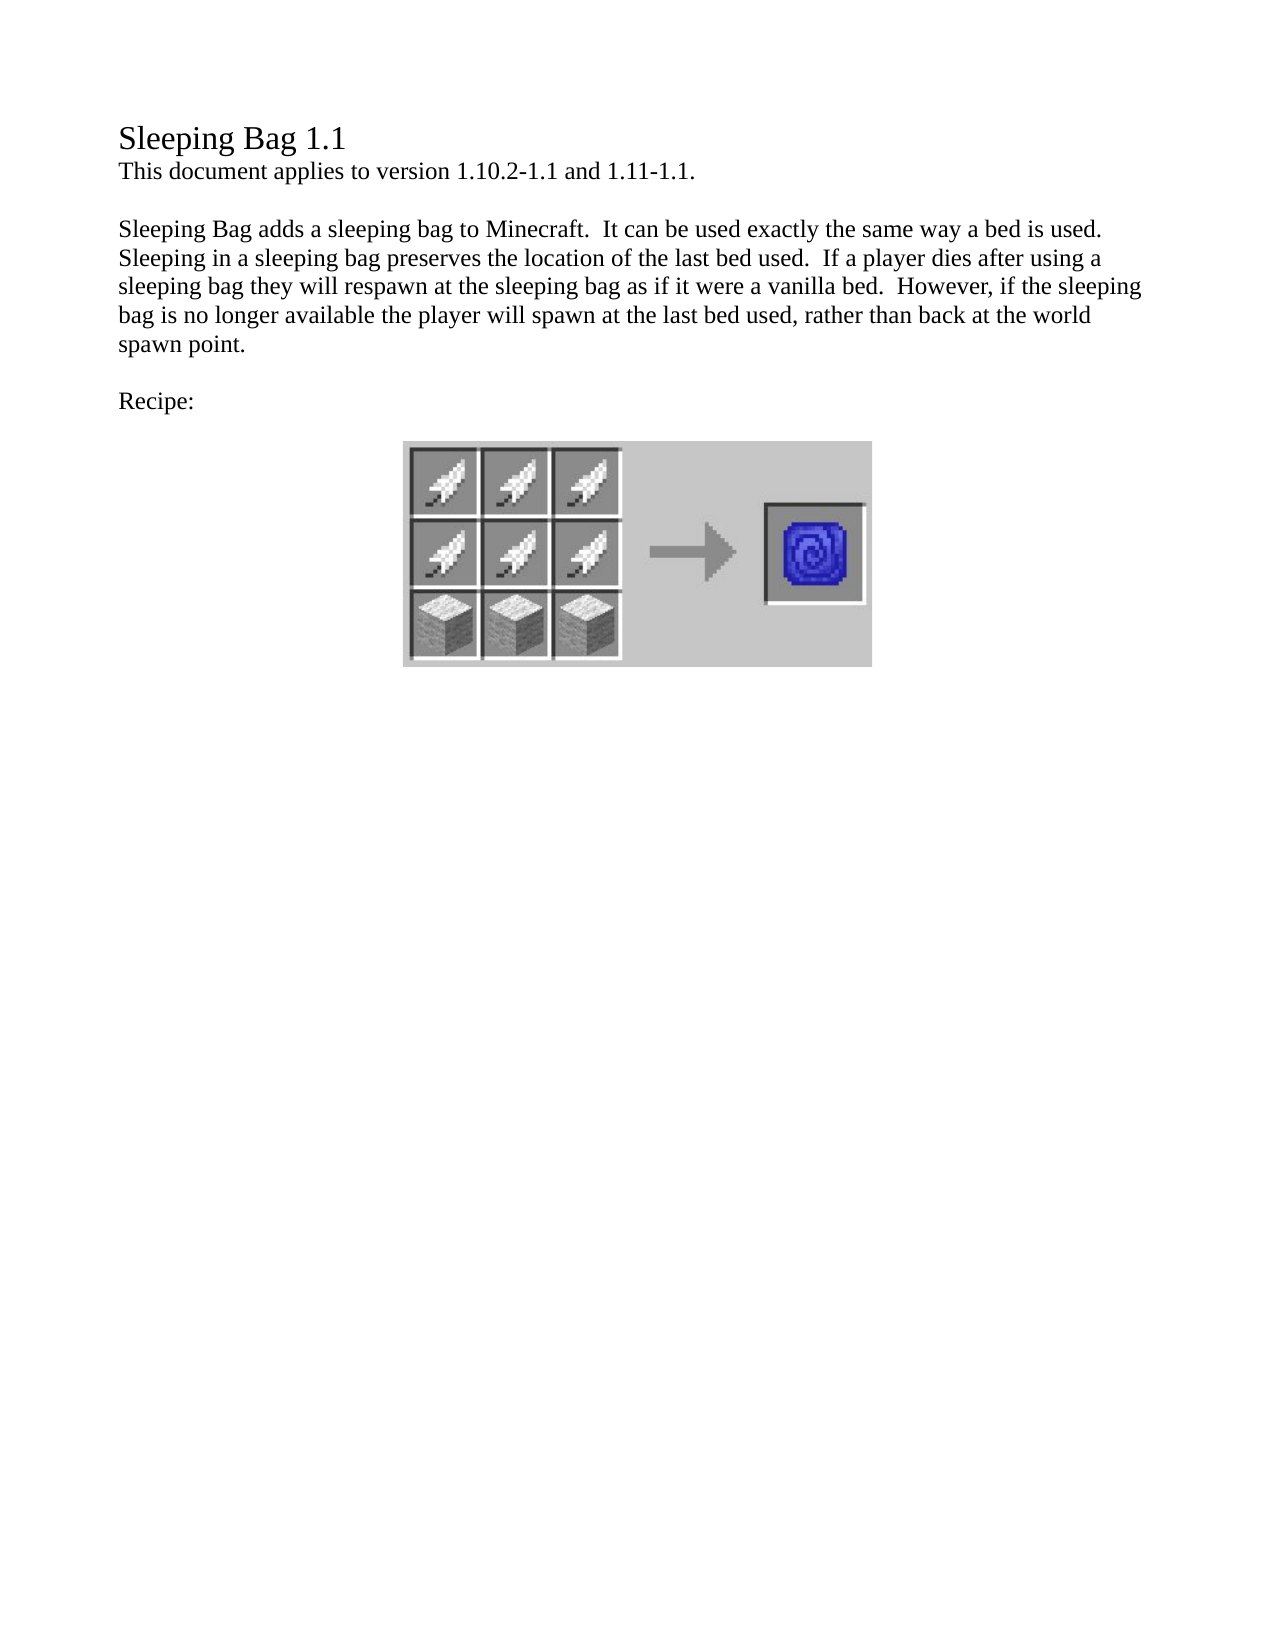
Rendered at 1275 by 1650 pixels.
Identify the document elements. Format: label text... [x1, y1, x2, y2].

text This document applies to version 1.10.2-1.1 and 1.11-1.1. [118, 156, 1157, 185]
text Recipe: [118, 386, 1157, 415]
text Sleeping Bag adds a sleeping bag to Minecraft. It can be used exactly the same way a bed is used. Sleeping in a sleeping bag preserves the location of the last bed used. If a player dies after using a sleeping bag they will respawn at the sleeping bag as if it were a vanilla bed. However, if the sleeping bag is no longer available the player will spawn at the last bed used, rather than back at the world spawn point. [118, 214, 1157, 358]
picture [402, 441, 873, 667]
text Sleeping Bag 1.1 [118, 118, 1157, 156]
